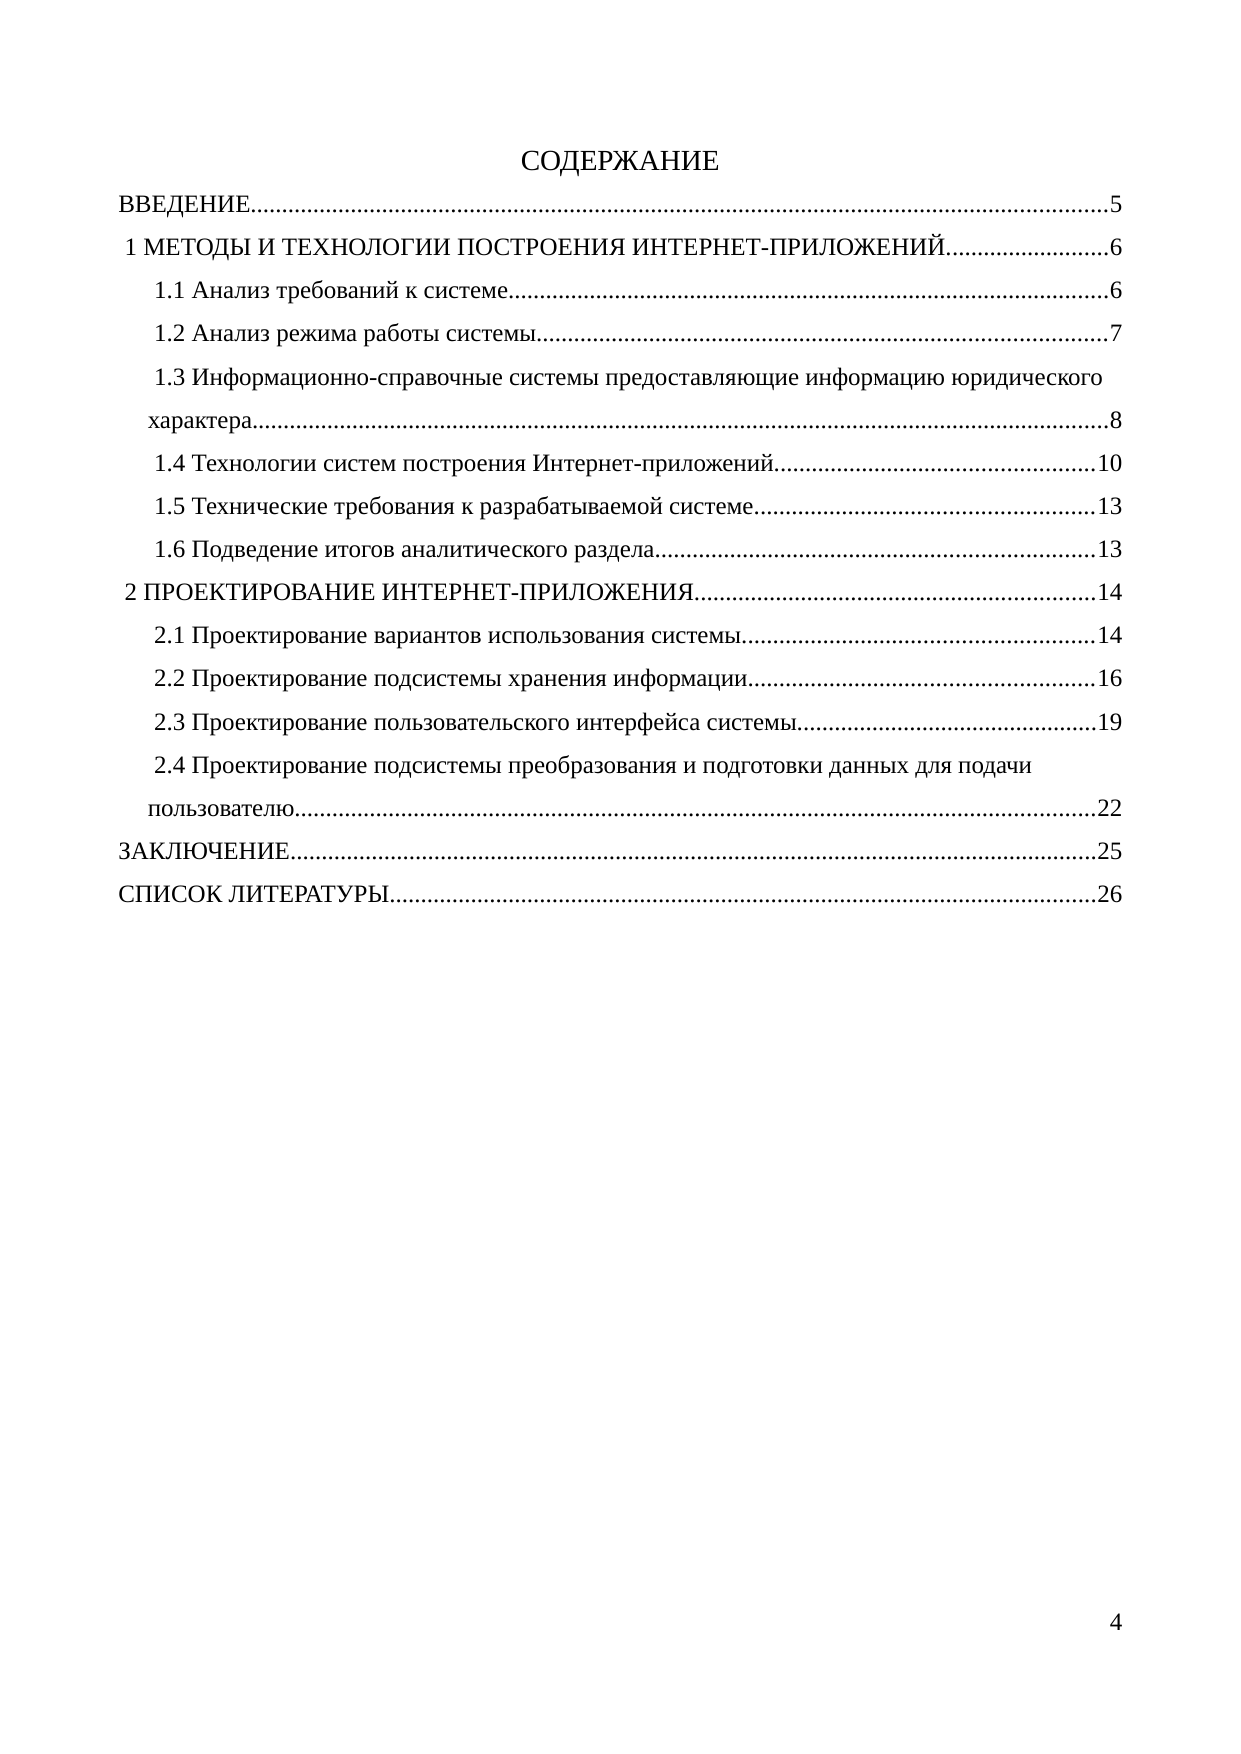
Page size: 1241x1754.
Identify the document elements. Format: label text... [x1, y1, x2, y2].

text ЗАКЛЮЧЕНИЕ 25 [118, 836, 1122, 865]
subtitle СОДЕРЖАНИЕ [118, 143, 1122, 177]
text ВВЕДЕНИЕ 5 [118, 189, 1122, 218]
text 2 ПРОЕКТИРОВАНИЕ ИНТЕРНЕТ-ПРИЛОЖЕНИЯ. 14 [118, 577, 1122, 606]
text 2.4 Проектирование подсистемы преобразования и подготовки данных для подачи пользователю. 22 [148, 750, 1122, 822]
text 1.2 Анализ режима работы системы. 7 [148, 318, 1122, 347]
text 1.4 Технологии систем построения Интернет-приложений. 10 [148, 448, 1122, 477]
text 1.3 Информационно-справочные системы предоставляющие информацию юридического характера. 8 [148, 362, 1122, 433]
text 1.1 Анализ требований к системе. 6 [148, 275, 1122, 304]
text 2.2 Проектирование подсистемы хранения информации. 16 [148, 663, 1122, 692]
text 1 МЕТОДЫ И ТЕХНОЛОГИИ ПОСТРОЕНИЯ ИНТЕРНЕТ-ПРИЛОЖЕНИЙ. 6 [118, 232, 1122, 261]
text 1.5 Технические требования к разрабатываемой системе. 13 [148, 491, 1122, 520]
text СПИСОК ЛИТЕРАТУРЫ 26 [118, 879, 1122, 908]
text 2.1 Проектирование вариантов использования системы. 14 [148, 620, 1122, 649]
text 1.6 Подведение итогов аналитического раздела. 13 [148, 534, 1122, 563]
text 2.3 Проектирование пользовательского интерфейса системы. 19 [148, 707, 1122, 735]
